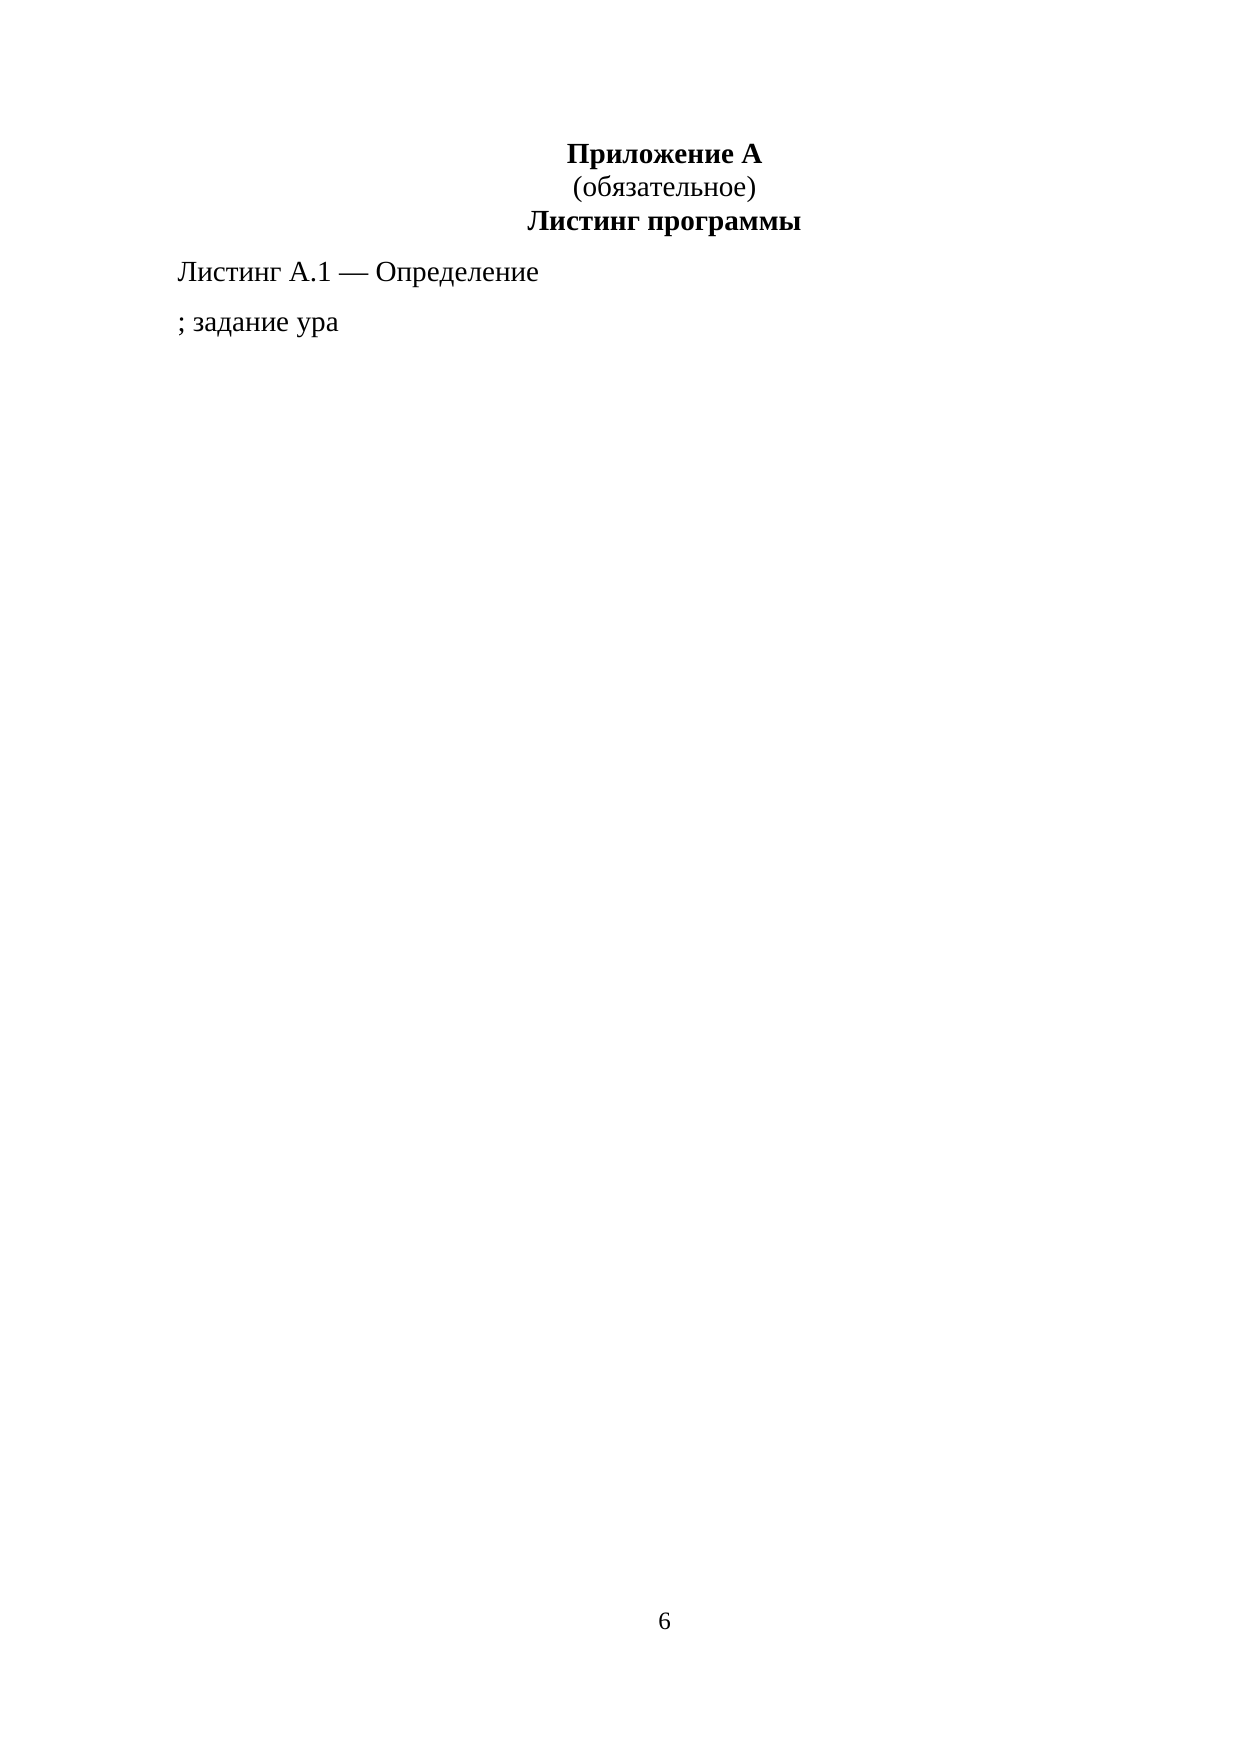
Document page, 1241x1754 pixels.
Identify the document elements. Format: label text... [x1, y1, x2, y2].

text ; задание ура [177, 304, 1152, 338]
text Листинг А.1 — Определение [177, 254, 1152, 288]
subtitle Приложение А (обязательное) Листинг программы [177, 136, 1152, 236]
